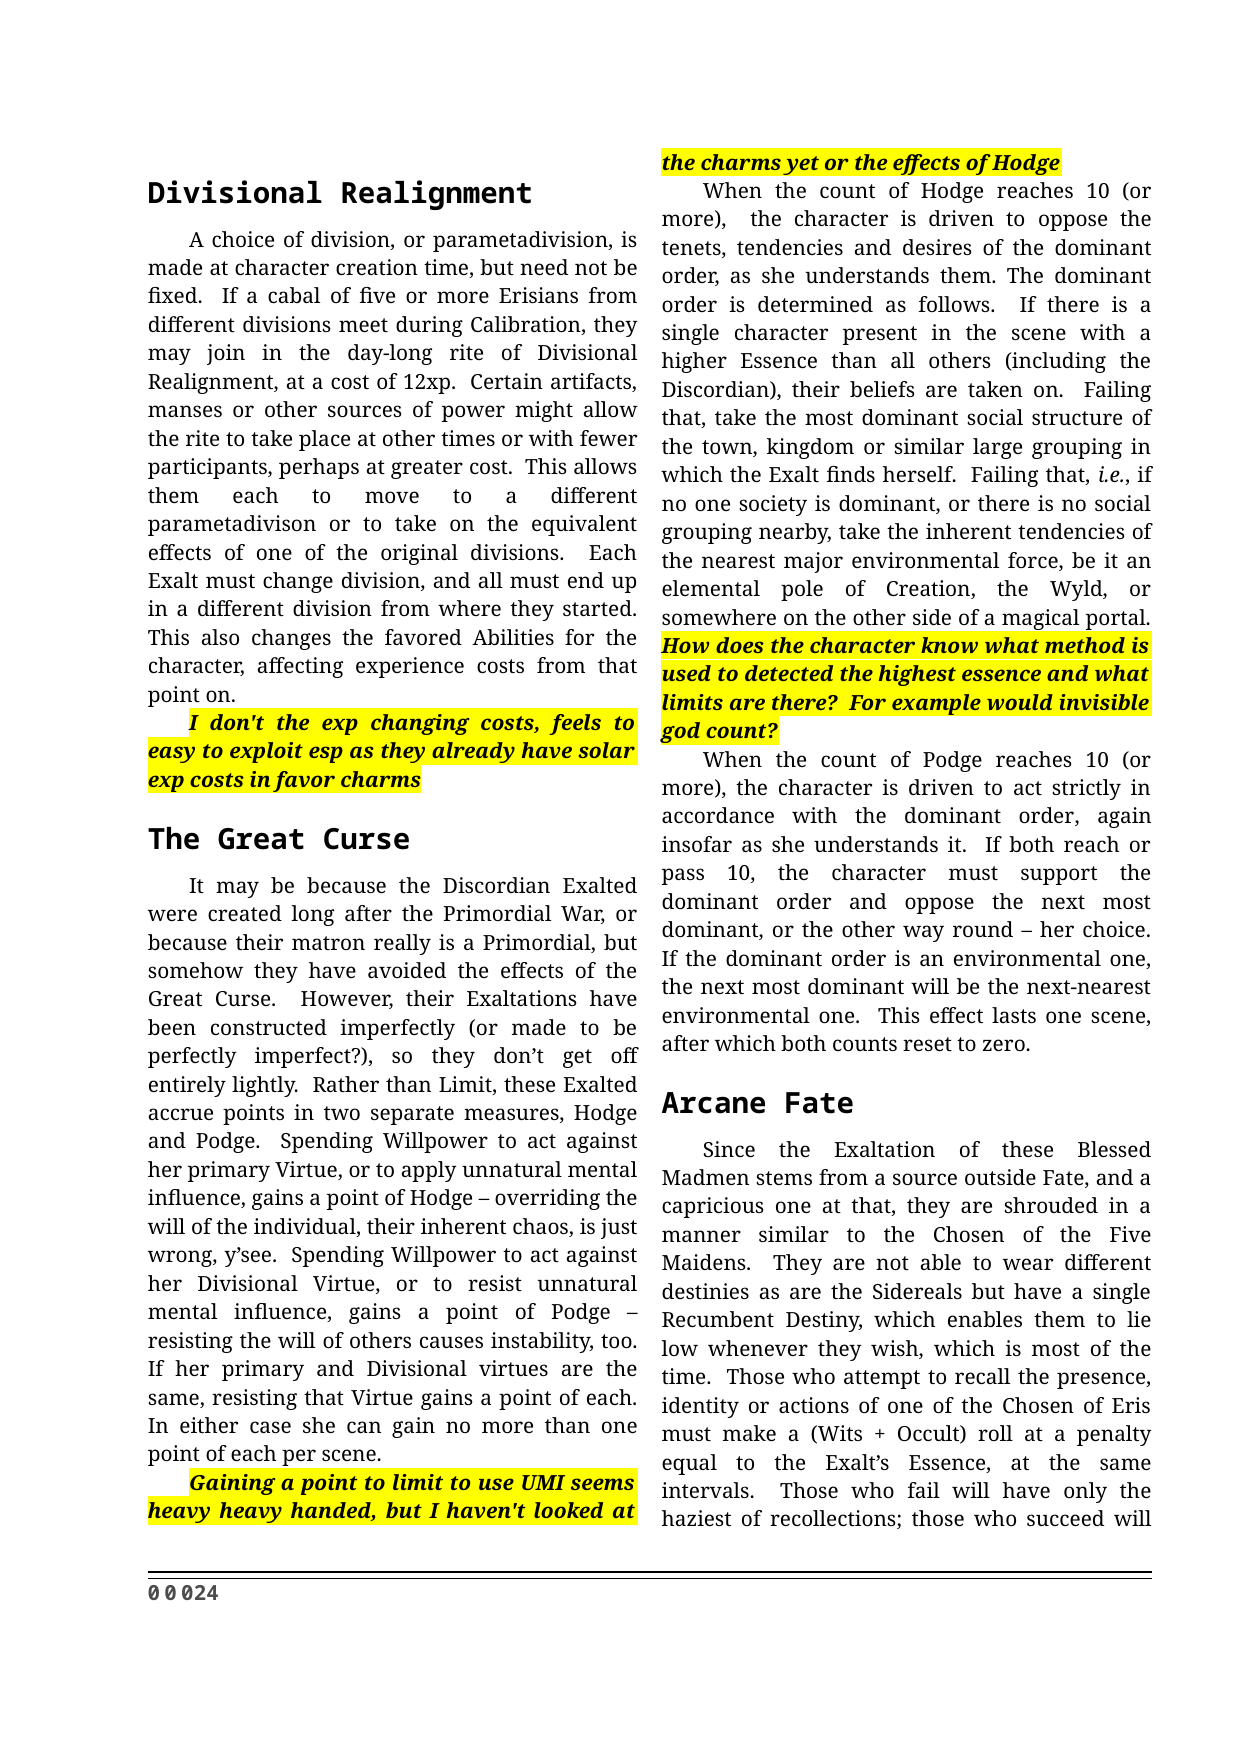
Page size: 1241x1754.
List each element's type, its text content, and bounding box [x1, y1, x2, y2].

text A choice of division, or parametadivision, is made at character creation time, but need not be fixed. If a cabal of five or more Erisians from different divisions meet during Calibration, they may join in the day-long rite of Divisional Realignment, at a cost of 12xp. Certain artifacts, manses or other sources of power might allow the rite to take place at other times or with fewer participants, perhaps at greater cost. This allows them each to move to a different parametadivison or to take on the equivalent effects of one of the original divisions. Each Exalt must change division, and all must end up in a different division from where they started. This also changes the favored Abilities for the character, affecting experience costs from that point on. [148, 225, 638, 708]
subtitle Arcane Fate [661, 1083, 1152, 1122]
subtitle The Great Curse [148, 818, 638, 858]
text Since the Exaltation of these Blessed Madmen stems from a source outside Fate, and a capricious one at that, they are shrouded in a manner similar to the Chosen of the Five Maidens. They are not able to wear different destinies as are the Sidereals but have a single Recumbent Destiny, which enables them to lie low whenever they wish, which is most of the time. Those who attempt to recall the presence, identity or actions of one of the Chosen of Eris must make a (Wits + Occult) roll at a penalty equal to the Exalt’s Essence, at the same intervals. Those who fail will have only the haziest of recollections; those who succeed will [661, 1135, 1152, 1533]
text the charms yet or the effects of Hodge [661, 148, 1152, 176]
text Gaining a point to limit to use UMI seems heavy heavy handed, but I haven't looked at [148, 1468, 638, 1525]
subtitle Divisional Realignment [148, 173, 638, 212]
text I don't the exp changing costs, feels to easy to exploit esp as they already have solar exp costs in favor charms [148, 708, 638, 793]
text It may be because the Discordian Exalted were created long after the Primordial War, or because their matron really is a Primordial, but somehow they have avoided the effects of the Great Curse. However, their Exaltations have been constructed imperfectly (or made to be perfectly imperfect?), so they don’t get off entirely lightly. Rather than Limit, these Exalted accrue points in two separate measures, Hodge and Podge. Spending Willpower to act against her primary Virtue, or to apply unnatural mental influence, gains a point of Hodge – overriding the will of the individual, their inherent chaos, is just wrong, y’see. Spending Willpower to act against her Divisional Virtue, or to resist unnatural mental influence, gains a point of Podge – resisting the will of others causes instability, too. If her primary and Divisional virtues are the same, resisting that Virtue gains a point of each. In either case she can gain no more than one point of each per scene. [148, 871, 638, 1468]
text When the count of Hodge reaches 10 (or more), the character is driven to oppose the tenets, tendencies and desires of the dominant order, as she understands them. The dominant order is determined as follows. If there is a single character present in the scene with a higher Essence than all others (including the Discordian), their beliefs are taken on. Failing that, take the most dominant social structure of the town, kingdom or similar large grouping in which the Exalt finds herself. Failing that, i.e., if no one society is dominant, or there is no social grouping nearby, take the inherent tendencies of the nearest major environmental force, be it an elemental pole of Creation, the Wyld, or somewhere on the other side of a magical portal. How does the character know what method is used to detected the highest essence and what limits are there? For example would invisible god count? [661, 176, 1152, 745]
text When the count of Podge reaches 10 (or more), the character is driven to act strictly in accordance with the dominant order, again insofar as she understands it. If both reach or pass 10, the character must support the dominant order and oppose the next most dominant, or the other way round – her choice. If the dominant order is an environmental one, the next most dominant will be the next-nearest environmental one. This effect lasts one scene, after which both counts reset to zero. [661, 745, 1152, 1058]
